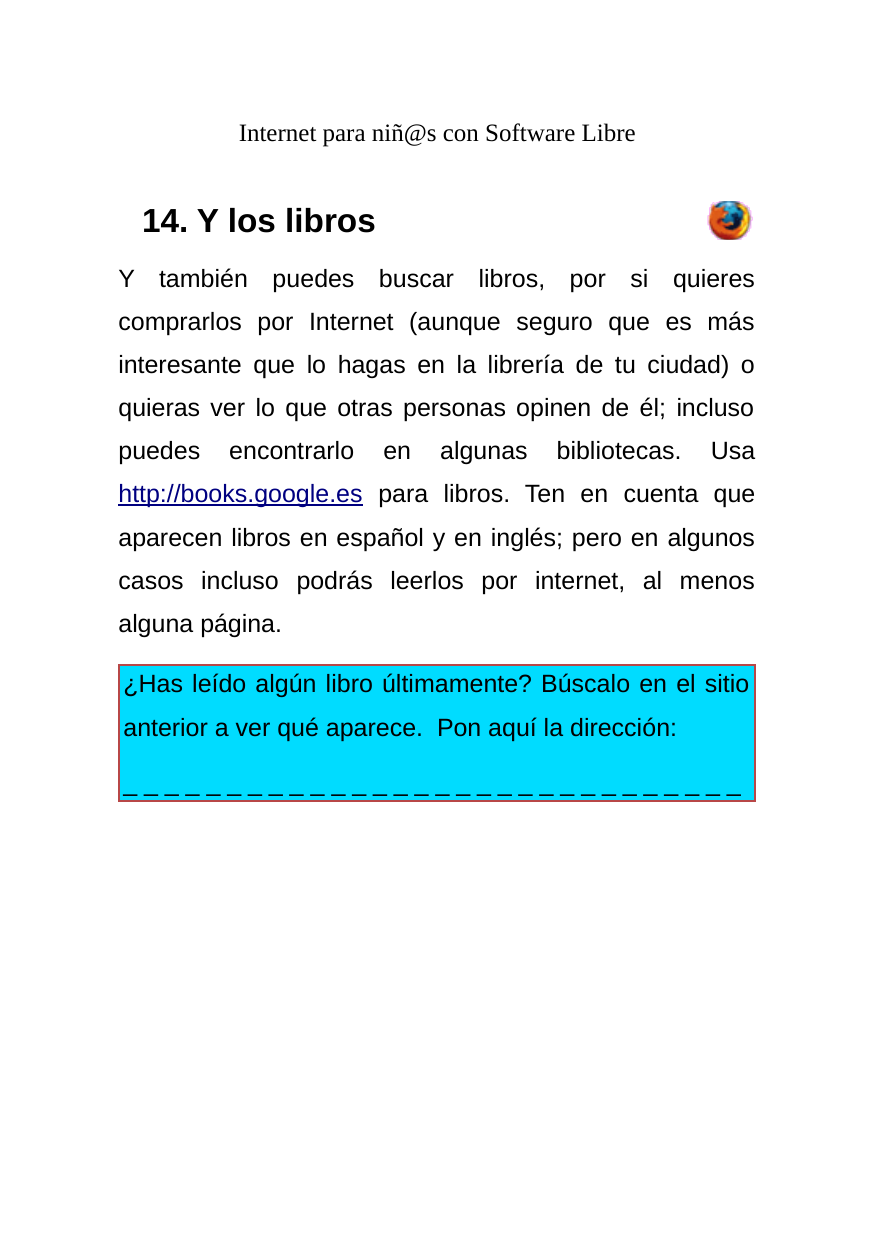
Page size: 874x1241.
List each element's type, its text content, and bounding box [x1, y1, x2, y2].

text _ _ _ _ _ _ _ _ _ _ _ _ _ _ _ _ _ _ _ _ _ _ _ _ _ _ _ _ _ _ [120, 763, 754, 800]
subtitle Y los libros [118, 201, 756, 239]
text ¿Has leído algún libro últimamente? Búscalo en el sitio anterior a ver qué aparece. Pon aquí la dirección: [120, 666, 754, 741]
text Y también puedes buscar libros, por si quieres comprarlos por Internet (aunque seguro que es más interesante que lo hagas en la librería de tu ciudad) o quieras ver lo que otras personas opinen de él; incluso puedes encontrarlo en algunas bibliotecas. Usa http://books.google.es para libros. Ten en cuenta que aparecen libros en español y en inglés; pero en algunos casos incluso podrás leerlos por internet, al menos alguna página. [118, 264, 756, 637]
